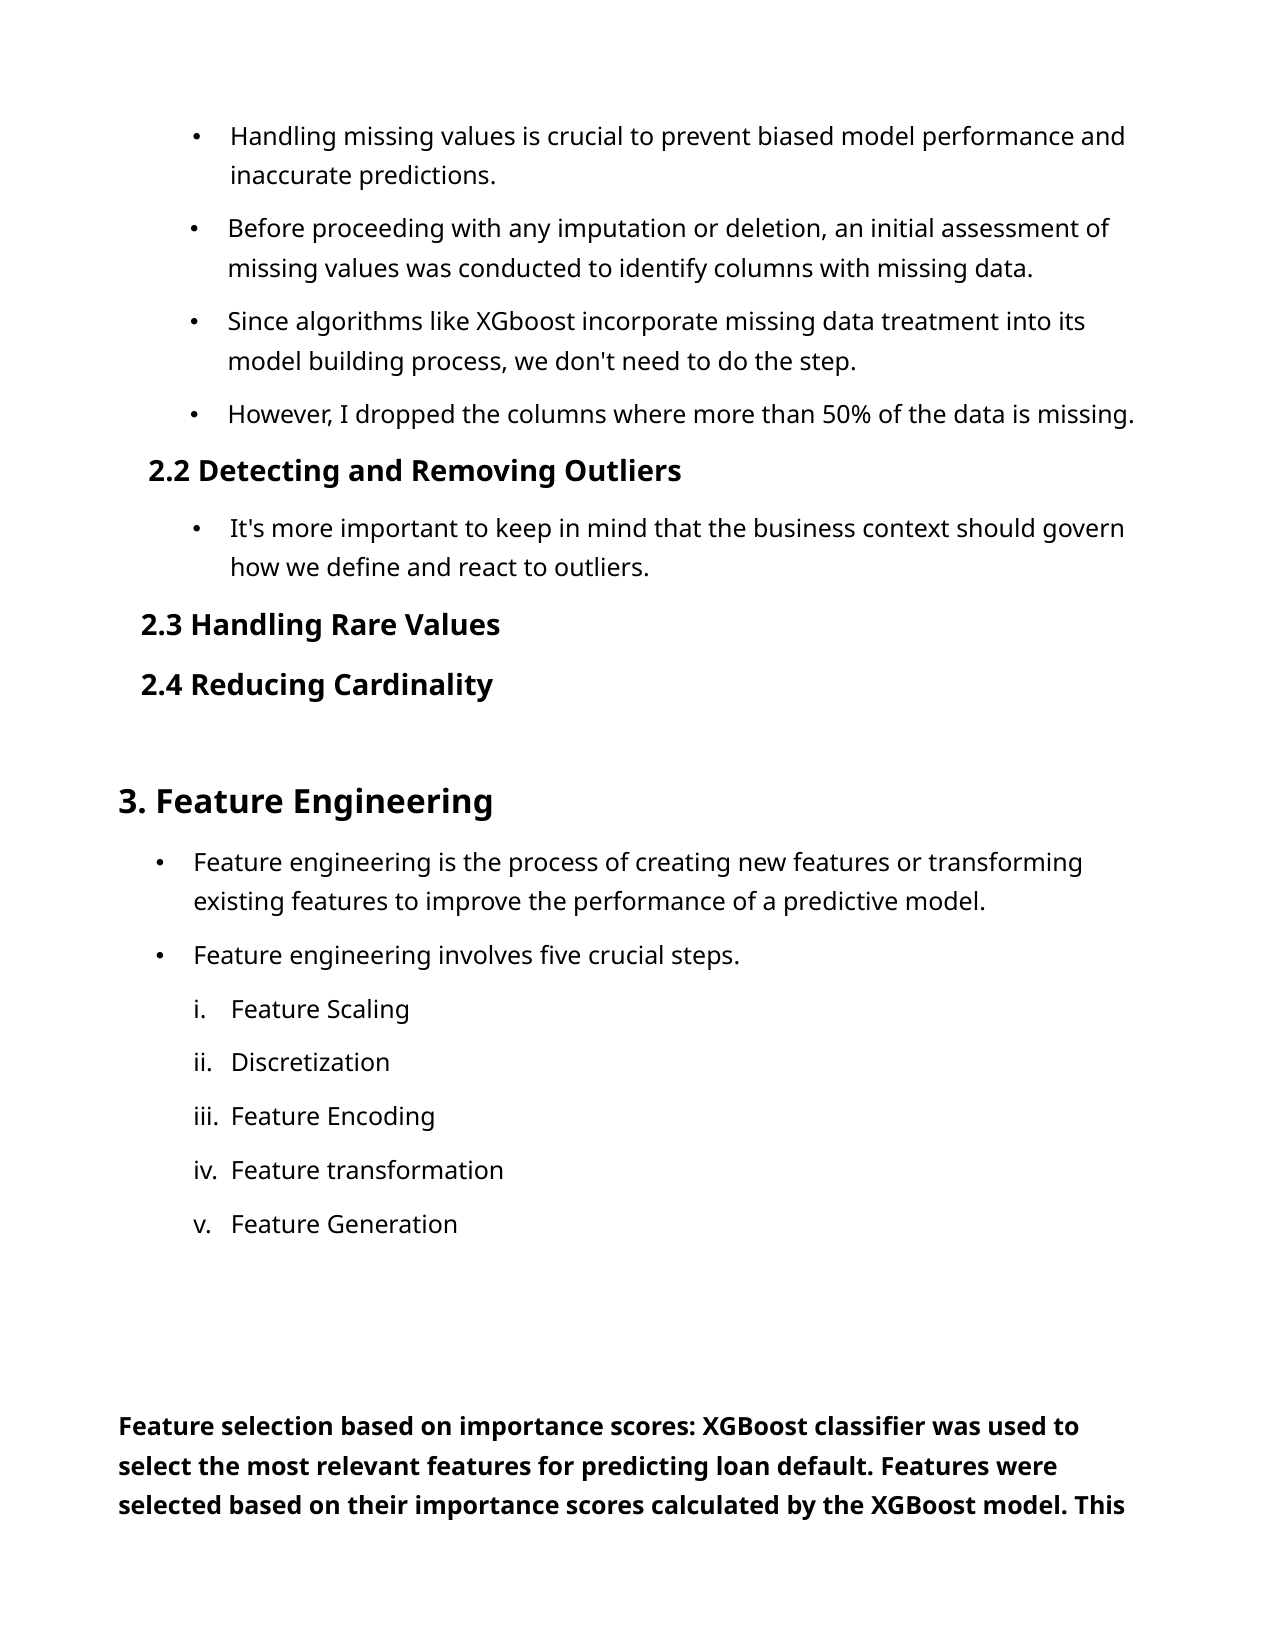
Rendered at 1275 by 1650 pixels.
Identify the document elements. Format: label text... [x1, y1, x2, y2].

list Feature engineering involves five crucial steps. [156, 938, 1157, 972]
list Since algorithms like XGboost incorporate missing data treatment into its model building process, we don't need to do the step. [190, 304, 1157, 377]
list Before proceeding with any imputation or deletion, an initial assessment of missing values was conducted to identify columns with missing data. [190, 211, 1157, 284]
list Feature Generation [193, 1206, 1157, 1240]
text 3. Feature Engineering [118, 778, 1157, 823]
text 2.2 Detecting and Removing Outliers [118, 451, 1157, 490]
list Handling missing values is crucial to prevent biased model performance and inaccurate predictions. [192, 118, 1157, 191]
text 2.3 Handling Rare Values [118, 604, 1157, 643]
list Discretization [193, 1045, 1157, 1079]
text 2.4 Reducing Cardinality [118, 664, 1157, 704]
list It's more important to keep in mind that the business context should govern how we define and react to outliers. [192, 511, 1157, 584]
list Feature transformation [193, 1153, 1157, 1187]
list Feature engineering is the process of creating new features or transforming existing features to improve the performance of a predictive model. [156, 845, 1157, 918]
text Feature selection based on importance scores: XGBoost classifier was used to select the most relevant features for predicting loan default. Features were selected based on their importance scores calculated by the XGBoost model. This [118, 1409, 1157, 1521]
list Feature Scaling [193, 991, 1157, 1025]
list Feature Encoding [193, 1099, 1157, 1133]
list However, I dropped the columns where more than 50% of the data is missing. [190, 397, 1157, 431]
